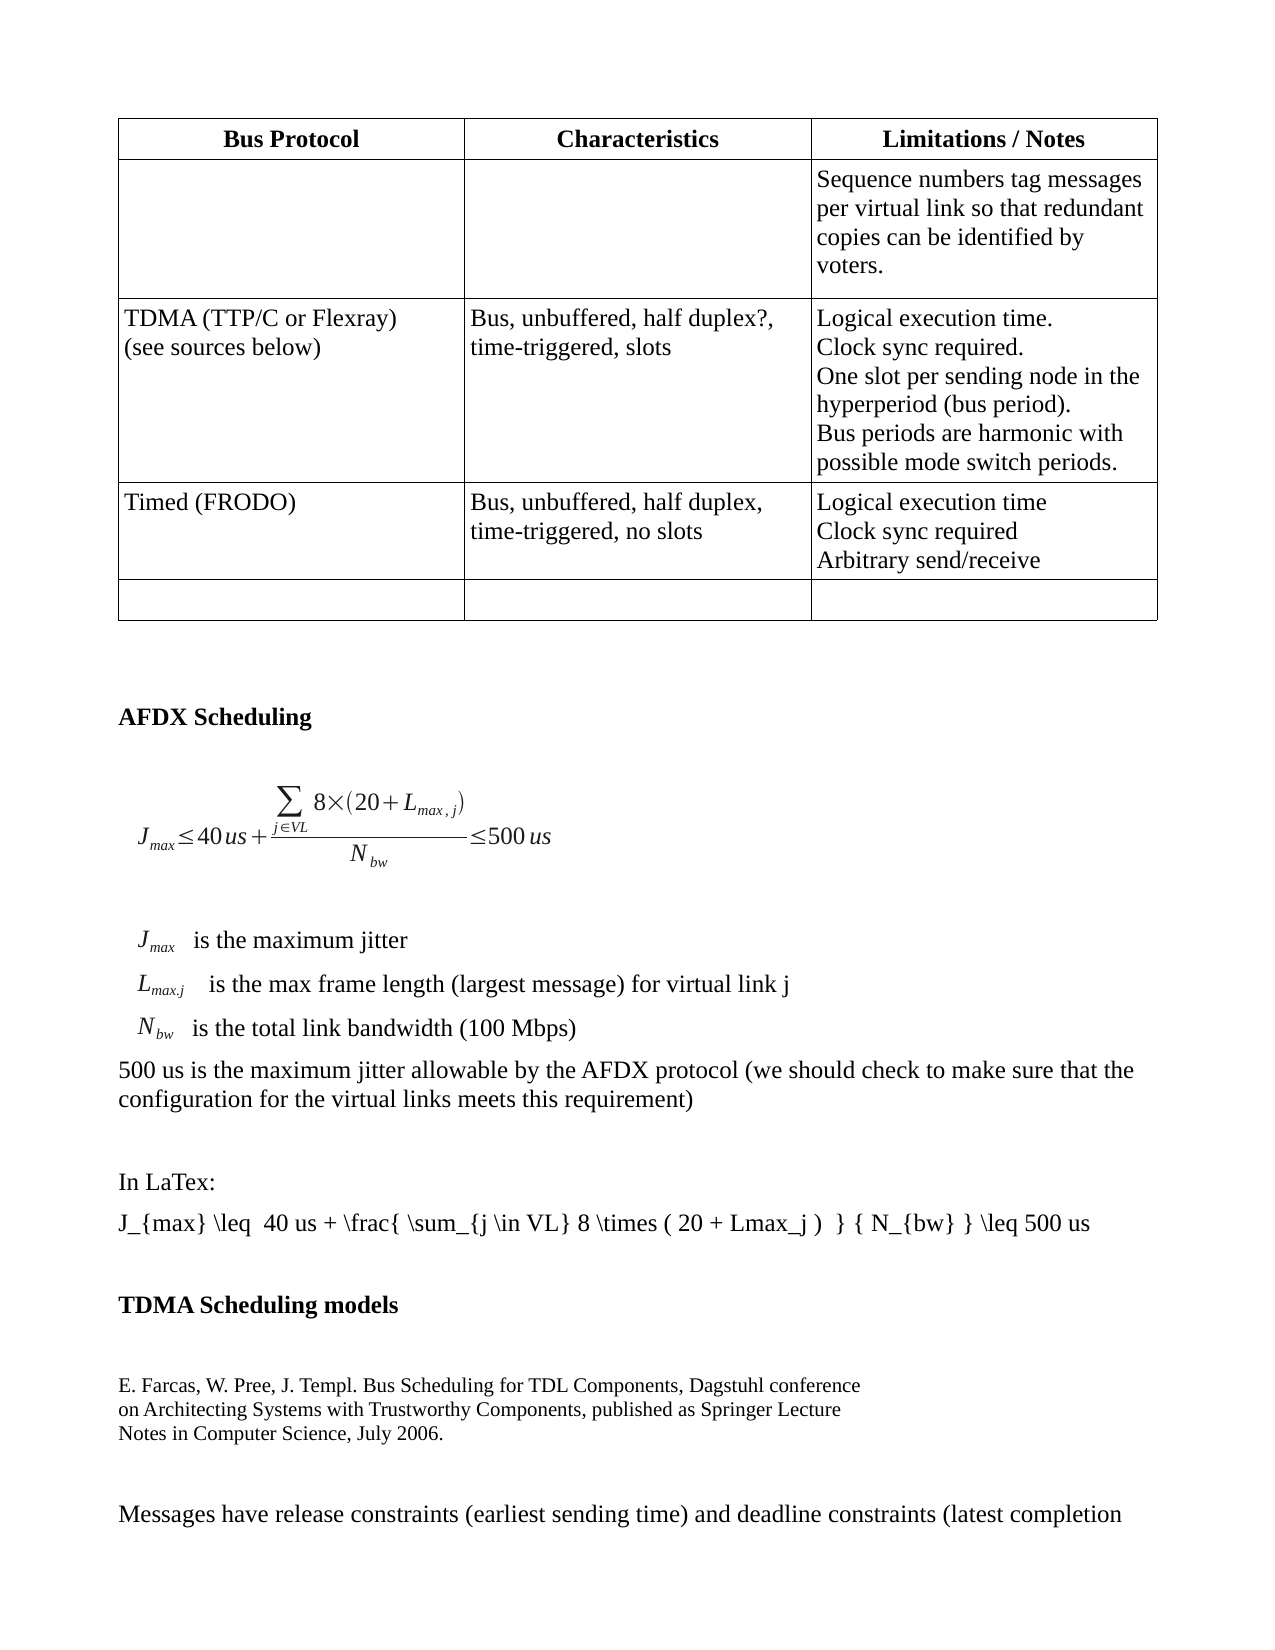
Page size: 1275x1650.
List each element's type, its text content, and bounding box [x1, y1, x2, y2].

table_cell [812, 580, 1157, 620]
table_cell Bus, unbuffered, half duplex, time-triggered, no slots [465, 483, 811, 579]
table_header Bus Protocol [119, 119, 464, 158]
table_cell Sequence numbers tag messages per virtual link so that redundant copies can be identified by voters. [812, 160, 1157, 297]
table_cell TDMA (TTP/C or Flexray) (see sources below) [119, 299, 464, 482]
table_cell [465, 580, 811, 620]
table_cell Timed (FRODO) [119, 483, 464, 579]
text is the max frame length (largest message) for virtual link j [118, 968, 1157, 999]
table_cell Bus, unbuffered, half duplex?, time-triggered, slots [465, 299, 811, 482]
text is the total link bandwidth (100 Mbps) [118, 1012, 1157, 1043]
text E. Farcas, W. Pree, J. Templ. Bus Scheduling for TDL Components, Dagstuhl conference on Architecting Systems with Trustworthy Components, published as Springer Lecture Notes in Computer Science, July 2006. [118, 1373, 1157, 1445]
text J_{max} \leq 40 us + \frac{ \sum_{j \in VL} 8 \times ( 20 + Lmax_j ) } { N_{bw} } \leq 500 us [118, 1208, 1157, 1237]
text AFDX Scheduling [118, 702, 1157, 731]
table_cell Logical execution time Clock sync required Arbitrary send/receive [812, 483, 1157, 579]
table_cell [119, 160, 464, 297]
table_cell [119, 580, 464, 620]
table_header Characteristics [465, 119, 811, 158]
table_cell [465, 160, 811, 297]
text is the maximum jitter [118, 924, 1157, 956]
text TDMA Scheduling models [118, 1291, 1157, 1319]
text 500 us is the maximum jitter allowable by the AFDX protocol (we should check to make sure that the configuration for the virtual links meets this requirement) [118, 1056, 1157, 1113]
table_cell Logical execution time. Clock sync required. One slot per sending node in the hyperperiod (bus period). Bus periods are harmonic with possible mode switch periods. [812, 299, 1157, 482]
table_header Limitations / Notes [812, 119, 1157, 158]
text In LaTex: [118, 1167, 1157, 1196]
text Messages have release constraints (earliest sending time) and deadline constraints (latest completion [118, 1499, 1157, 1528]
